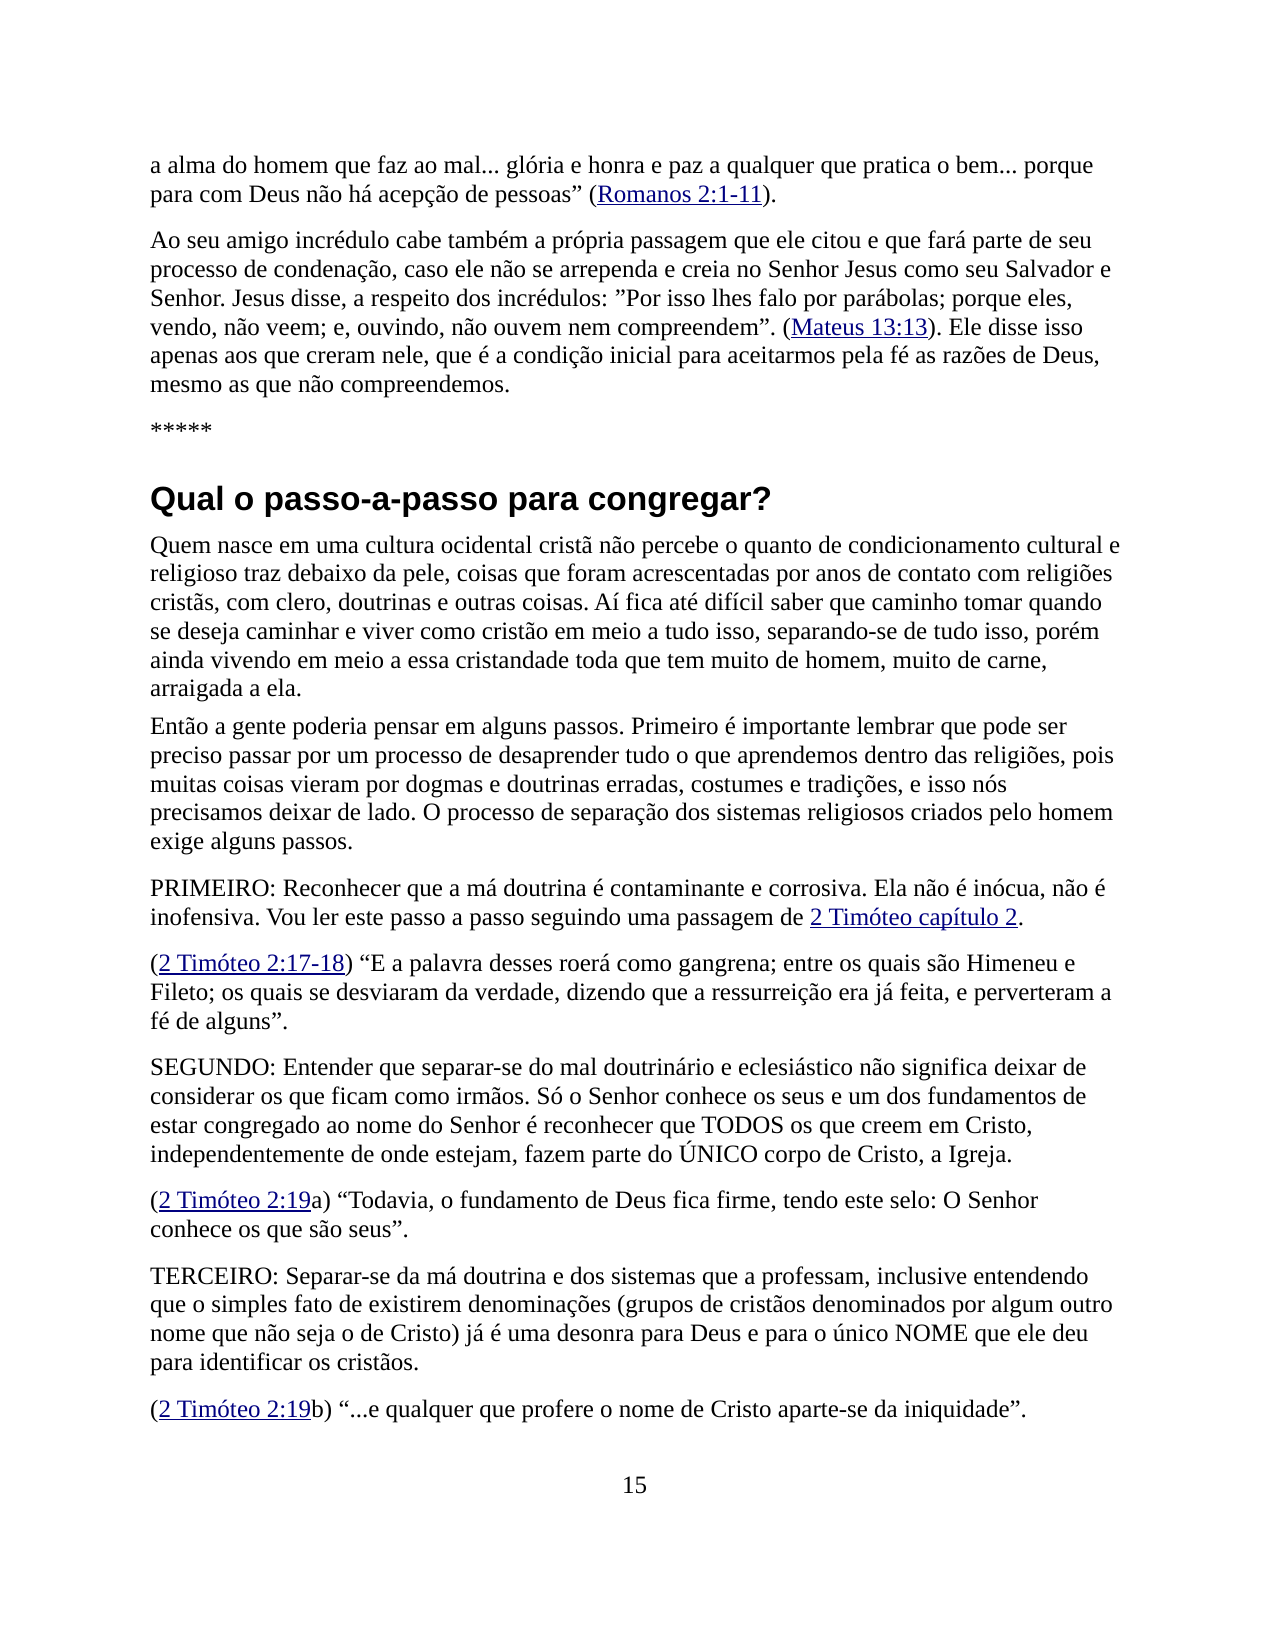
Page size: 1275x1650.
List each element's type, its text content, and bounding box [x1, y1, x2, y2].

text PRIMEIRO: Reconhecer que a má doutrina é contaminante e corrosiva. Ela não é inócua, não é inofensiva. Vou ler este passo a passo seguindo uma passagem de 2 Timóteo capítulo 2. [150, 873, 1125, 930]
text Então a gente poderia pensar em alguns passos. Primeiro é importante lembrar que pode ser preciso passar por um processo de desaprender tudo o que aprendemos dentro das religiões, pois muitas coisas vieram por dogmas e doutrinas erradas, costumes e tradições, e isso nós precisamos deixar de lado. O processo de separação dos sistemas religiosos criados pelo homem exige alguns passos. [150, 711, 1125, 855]
text a alma do homem que faz ao mal... glória e honra e paz a qualquer que pratica o bem... porque para com Deus não há acepção de pessoas” (Romanos 2:1-11). [150, 150, 1125, 207]
text SEGUNDO: Entender que separar-se do mal doutrinário e eclesiástico não significa deixar de considerar os que ficam como irmãos. Só o Senhor conhece os seus e um dos fundamentos de estar congregado ao nome do Senhor é reconhecer que TODOS os que creem em Cristo, independentemente de onde estejam, fazem parte do ÚNICO corpo de Cristo, a Igreja. [150, 1052, 1125, 1167]
text (2 Timóteo 2:19a) “Todavia, o fundamento de Deus fica firme, tendo este selo: O Senhor conhece os que são seus”. [150, 1185, 1125, 1243]
text TERCEIRO: Separar-se da má doutrina e dos sistemas que a professam, inclusive entendendo que o simples fato de existirem denominações (grupos de cristãos denominados por algum outro nome que não seja o de Cristo) já é uma desonra para Deus e para o único NOME que ele deu para identificar os cristãos. [150, 1261, 1125, 1376]
text Ao seu amigo incrédulo cabe também a própria passagem que ele citou e que fará parte de seu processo de condenação, caso ele não se arrependa e creia no Senhor Jesus como seu Salvador e Senhor. Jesus disse, a respeito dos incrédulos: ”Por isso lhes falo por parábolas; porque eles, vendo, não veem; e, ouvindo, não ouvem nem compreendem”. (Mateus 13:13). Ele disse isso apenas aos que creram nele, que é a condição inicial para aceitarmos pela fé as razões de Deus, mesmo as que não compreendemos. [150, 225, 1125, 398]
text (2 Timóteo 2:17-18) “E a palavra desses roerá como gangrena; entre os quais são Himeneu e Fileto; os quais se desviaram da verdade, dizendo que a ressurreição era já feita, e perverteram a fé de alguns”. [150, 948, 1125, 1034]
subtitle Qual o passo-a-passo para congregar? [150, 478, 1125, 517]
text Quem nasce em uma cultura ocidental cristã não percebe o quanto de condicionamento cultural e religioso traz debaixo da pele, coisas que foram acrescentadas por anos de contato com religiões cristãs, com clero, doutrinas e outras coisas. Aí fica até difícil saber que caminho tomar quando se deseja caminhar e viver como cristão em meio a tudo isso, separando-se de tudo isso, porém ainda vivendo em meio a essa cristandade toda que tem muito de homem, muito de carne, arraigada a ela. [150, 530, 1125, 702]
text (2 Timóteo 2:19b) “...e qualquer que profere o nome de Cristo aparte-se da iniquidade”. [150, 1394, 1125, 1422]
text ***** [150, 416, 1125, 444]
